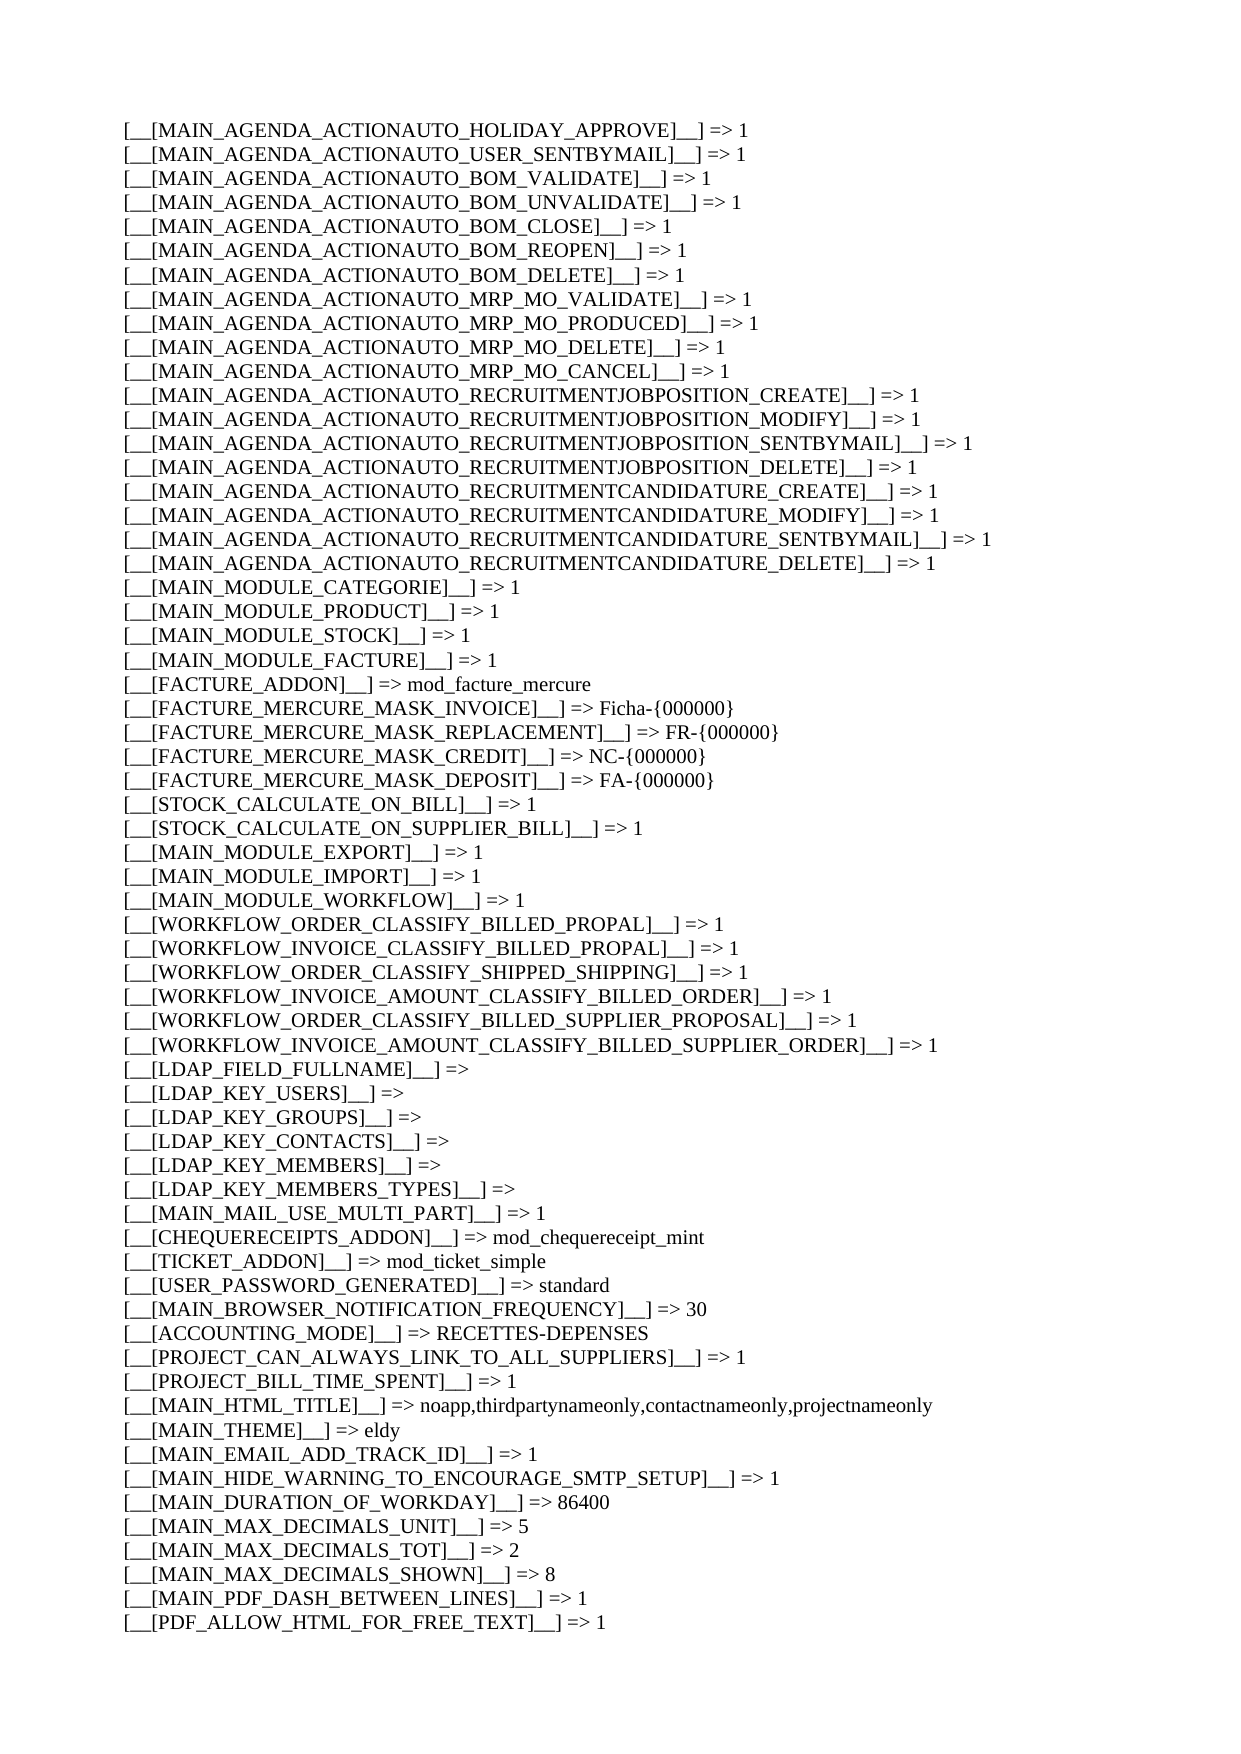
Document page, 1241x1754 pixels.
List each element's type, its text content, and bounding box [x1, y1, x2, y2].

text [__[MAIN_AGENDA_ACTIONAUTO_HOLIDAY_APPROVE]__] => 1 [__[MAIN_AGENDA_ACTIONAUTO_USER_SENTBYMAIL]__] => 1 [__[MAIN_AGENDA_ACTIONAUTO_BOM_VALIDATE]__] => 1 [__[MAIN_AGENDA_ACTIONAUTO_BOM_UNVALIDATE]__] => 1 [__[MAIN_AGENDA_ACTIONAUTO_BOM_CLOSE]__] => 1 [__[MAIN_AGENDA_ACTIONAUTO_BOM_REOPEN]__] => 1 [__[MAIN_AGENDA_ACTIONAUTO_BOM_DELETE]__] => 1 [__[MAIN_AGENDA_ACTIONAUTO_MRP_MO_VALIDATE]__] => 1 [__[MAIN_AGENDA_ACTIONAUTO_MRP_MO_PRODUCED]__] => 1 [__[MAIN_AGENDA_ACTIONAUTO_MRP_MO_DELETE]__] => 1 [__[MAIN_AGENDA_ACTIONAUTO_MRP_MO_CANCEL]__] => 1 [__[MAIN_AGENDA_ACTIONAUTO_RECRUITMENTJOBPOSITION_CREATE]__] => 1 [__[MAIN_AGENDA_ACTIONAUTO_RECRUITMENTJOBPOSITION_MODIFY]__] => 1 [__[MAIN_AGENDA_ACTIONAUTO_RECRUITMENTJOBPOSITION_SENTBYMAIL]__] => 1 [__[MAIN_AGENDA_ACTIONAUTO_RECRUITMENTJOBPOSITION_DELETE]__] => 1 [__[MAIN_AGENDA_ACTIONAUTO_RECRUITMENTCANDIDATURE_CREATE]__] => 1 [__[MAIN_AGENDA_ACTIONAUTO_RECRUITMENTCANDIDATURE_MODIFY]__] => 1 [__[MAIN_AGENDA_ACTIONAUTO_RECRUITMENTCANDIDATURE_SENTBYMAIL]__] => 1 [__[MAIN_AGENDA_ACTIONAUTO_RECRUITMENTCANDIDATURE_DELETE]__] => 1 [__[MAIN_MODULE_CATEGORIE]__] => 1 [__[MAIN_MODULE_PRODUCT]__] => 1 [__[MAIN_MODULE_STOCK]__] => 1 [__[MAIN_MODULE_FACTURE]__] => 1 [__[FACTURE_ADDON]__] => mod_facture_mercure [__[FACTURE_MERCURE_MASK_INVOICE]__] => Ficha-{000000} [__[FACTURE_MERCURE_MASK_REPLACEMENT]__] => FR-{000000} [__[FACTURE_MERCURE_MASK_CREDIT]__] => NC-{000000} [__[FACTURE_MERCURE_MASK_DEPOSIT]__] => FA-{000000} [__[STOCK_CALCULATE_ON_BILL]__] => 1 [__[STOCK_CALCULATE_ON_SUPPLIER_BILL]__] => 1 [__[MAIN_MODULE_EXPORT]__] => 1 [__[MAIN_MODULE_IMPORT]__] => 1 [__[MAIN_MODULE_WORKFLOW]__] => 1 [__[WORKFLOW_ORDER_CLASSIFY_BILLED_PROPAL]__] => 1 [__[WORKFLOW_INVOICE_CLASSIFY_BILLED_PROPAL]__] => 1 [__[WORKFLOW_ORDER_CLASSIFY_SHIPPED_SHIPPING]__] => 1 [__[WORKFLOW_INVOICE_AMOUNT_CLASSIFY_BILLED_ORDER]__] => 1 [__[WORKFLOW_ORDER_CLASSIFY_BILLED_SUPPLIER_PROPOSAL]__] => 1 [__[WORKFLOW_INVOICE_AMOUNT_CLASSIFY_BILLED_SUPPLIER_ORDER]__] => 1 [__[LDAP_FIELD_FULLNAME]__] => [__[LDAP_KEY_USERS]__] => [__[LDAP_KEY_GROUPS]__] => [__[LDAP_KEY_CONTACTS]__] => [__[LDAP_KEY_MEMBERS]__] => [__[LDAP_KEY_MEMBERS_TYPES]__] => [__[MAIN_MAIL_USE_MULTI_PART]__] => 1 [__[CHEQUERECEIPTS_ADDON]__] => mod_chequereceipt_mint [__[TICKET_ADDON]__] => mod_ticket_simple [__[USER_PASSWORD_GENERATED]__] => standard [__[MAIN_BROWSER_NOTIFICATION_FREQUENCY]__] => 30 [__[ACCOUNTING_MODE]__] => RECETTES-DEPENSES [__[PROJECT_CAN_ALWAYS_LINK_TO_ALL_SUPPLIERS]__] => 1 [__[PROJECT_BILL_TIME_SPENT]__] => 1 [__[MAIN_HTML_TITLE]__] => noapp,thirdpartynameonly,contactnameonly,projectnameonly [__[MAIN_THEME]__] => eldy [__[MAIN_EMAIL_ADD_TRACK_ID]__] => 1 [__[MAIN_HIDE_WARNING_TO_ENCOURAGE_SMTP_SETUP]__] => 1 [__[MAIN_DURATION_OF_WORKDAY]__] => 86400 [__[MAIN_MAX_DECIMALS_UNIT]__] => 5 [__[MAIN_MAX_DECIMALS_TOT]__] => 2 [__[MAIN_MAX_DECIMALS_SHOWN]__] => 8 [__[MAIN_PDF_DASH_BETWEEN_LINES]__] => 1 [__[PDF_ALLOW_HTML_FOR_FREE_TEXT]__] => 1 [118, 118, 1122, 1634]
